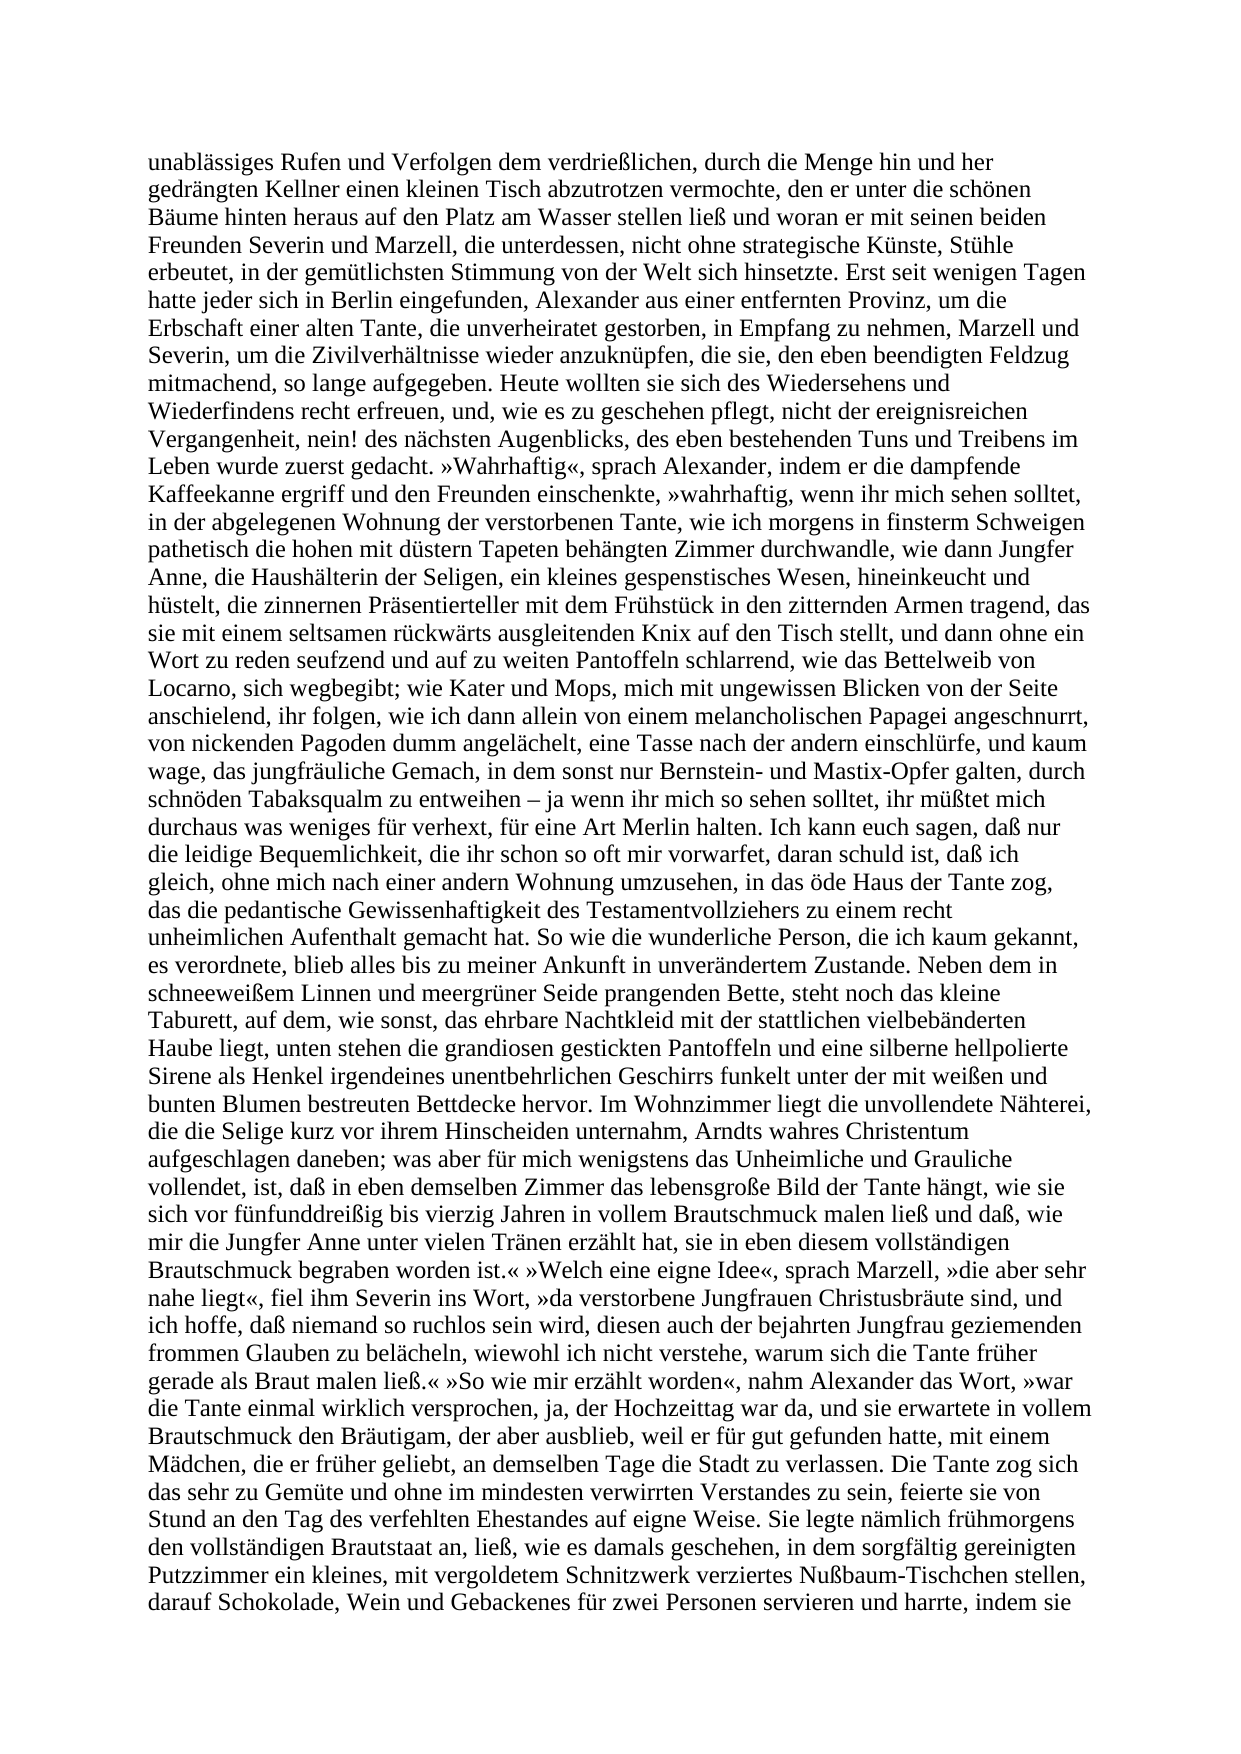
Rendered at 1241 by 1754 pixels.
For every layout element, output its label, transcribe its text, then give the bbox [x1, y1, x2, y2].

text unablässiges Rufen und Verfolgen dem verdrießlichen, durch die Menge hin und her gedrängten Kellner einen kleinen Tisch abzutrotzen vermochte, den er unter die schönen Bäume hinten heraus auf den Platz am Wasser stellen ließ und woran er mit seinen beiden Freunden Severin und Marzell, die unterdessen, nicht ohne strategische Künste, Stühle erbeutet, in der gemütlichsten Stimmung von der Welt sich hinsetzte. Erst seit wenigen Tagen hatte jeder sich in Berlin eingefunden, Alexander aus einer entfernten Provinz, um die Erbschaft einer alten Tante, die unverheiratet gestorben, in Empfang zu nehmen, Marzell und Severin, um die Zivilverhältnisse wieder anzuknüpfen, die sie, den eben beendigten Feldzug mitmachend, so lange aufgegeben. Heute wollten sie sich des Wiedersehens und Wiederfindens recht erfreuen, und, wie es zu geschehen pflegt, nicht der ereignisreichen Vergangenheit, nein! des nächsten Augenblicks, des eben bestehenden Tuns und Treibens im Leben wurde zuerst gedacht. »Wahrhaftig«, sprach Alexander, indem er die dampfende Kaffeekanne ergriff und den Freunden einschenkte, »wahrhaftig, wenn ihr mich sehen solltet, in der abgelegenen Wohnung der verstorbenen Tante, wie ich morgens in finsterm Schweigen pathetisch die hohen mit düstern Tapeten behängten Zimmer durchwandle, wie dann Jungfer Anne, die Haushälterin der Seligen, ein kleines gespenstisches Wesen, hineinkeucht und hüstelt, die zinnernen Präsentierteller mit dem Frühstück in den zitternden Armen tragend, das sie mit einem seltsamen rückwärts ausgleitenden Knix auf den Tisch stellt, und dann ohne ein Wort zu reden seufzend und auf zu weiten Pantoffeln schlarrend, wie das Bettelweib von Locarno, sich wegbegibt; wie Kater und Mops, mich mit ungewissen Blicken von der Seite anschielend, ihr folgen, wie ich dann allein von einem melancholischen Papagei angeschnurrt, von nickenden Pagoden dumm angelächelt, eine Tasse nach der andern einschlürfe, und kaum wage, das jungfräuliche Gemach, in dem sonst nur Bernstein- und Mastix-Opfer galten, durch schnöden Tabaksqualm zu entweihen – ja wenn ihr mich so sehen solltet, ihr müßtet mich durchaus was weniges für verhext, für eine Art Merlin halten. Ich kann euch sagen, daß nur die leidige Bequemlichkeit, die ihr schon so oft mir vorwarfet, daran schuld ist, daß ich gleich, ohne mich nach einer andern Wohnung umzusehen, in das öde Haus der Tante zog, das die pedantische Gewissenhaftigkeit des Testamentvollziehers zu einem recht unheimlichen Aufenthalt gemacht hat. So wie die wunderliche Person, die ich kaum gekannt, es verordnete, blieb alles bis zu meiner Ankunft in unverändertem Zustande. Neben dem in schneeweißem Linnen und meergrüner Seide prangenden Bette, steht noch das kleine Taburett, auf dem, wie sonst, das ehrbare Nachtkleid mit der stattlichen vielbebänderten Haube liegt, unten stehen die grandiosen gestickten Pantoffeln und eine silberne hellpolierte Sirene als Henkel irgendeines unentbehrlichen Geschirrs funkelt unter der mit weißen und bunten Blumen bestreuten Bettdecke hervor. Im Wohnzimmer liegt die unvollendete Nähterei, die die Selige kurz vor ihrem Hinscheiden unternahm, Arndts wahres Christentum aufgeschlagen daneben; was aber für mich wenigstens das Unheimliche und Grauliche vollendet, ist, daß in eben demselben Zimmer das lebensgroße Bild der Tante hängt, wie sie sich vor fünfunddreißig bis vierzig Jahren in vollem Brautschmuck malen ließ und daß, wie mir die Jungfer Anne unter vielen Tränen erzählt hat, sie in eben diesem vollständigen Brautschmuck begraben worden ist.« »Welch eine eigne Idee«, sprach Marzell, »die aber sehr nahe liegt«, fiel ihm Severin ins Wort, »da verstorbene Jungfrauen Christusbräute sind, und ich hoffe, daß niemand so ruchlos sein wird, diesen auch der bejahrten Jungfrau geziemenden frommen Glauben zu belächeln, wiewohl ich nicht verstehe, warum sich die Tante früher gerade als Braut malen ließ.« »So wie mir erzählt worden«, nahm Alexander das Wort, »war die Tante einmal wirklich versprochen, ja, der Hochzeittag war da, und sie erwartete in vollem Brautschmuck den Bräutigam, der aber ausblieb, weil er für gut gefunden hatte, mit einem Mädchen, die er früher geliebt, an demselben Tage die Stadt zu verlassen. Die Tante zog sich das sehr zu Gemüte und ohne im mindesten verwirrten Verstandes zu sein, feierte sie von Stund an den Tag des verfehlten Ehestandes auf eigne Weise. Sie legte nämlich frühmorgens den vollständigen Brautstaat an, ließ, wie es damals geschehen, in dem sorgfältig gereinigten Putzzimmer ein kleines, mit vergoldetem Schnitzwerk verziertes Nußbaum-Tischchen stellen, darauf Schokolade, Wein und Gebackenes für zwei Personen servieren und harrte, indem sie [148, 148, 1092, 1616]
